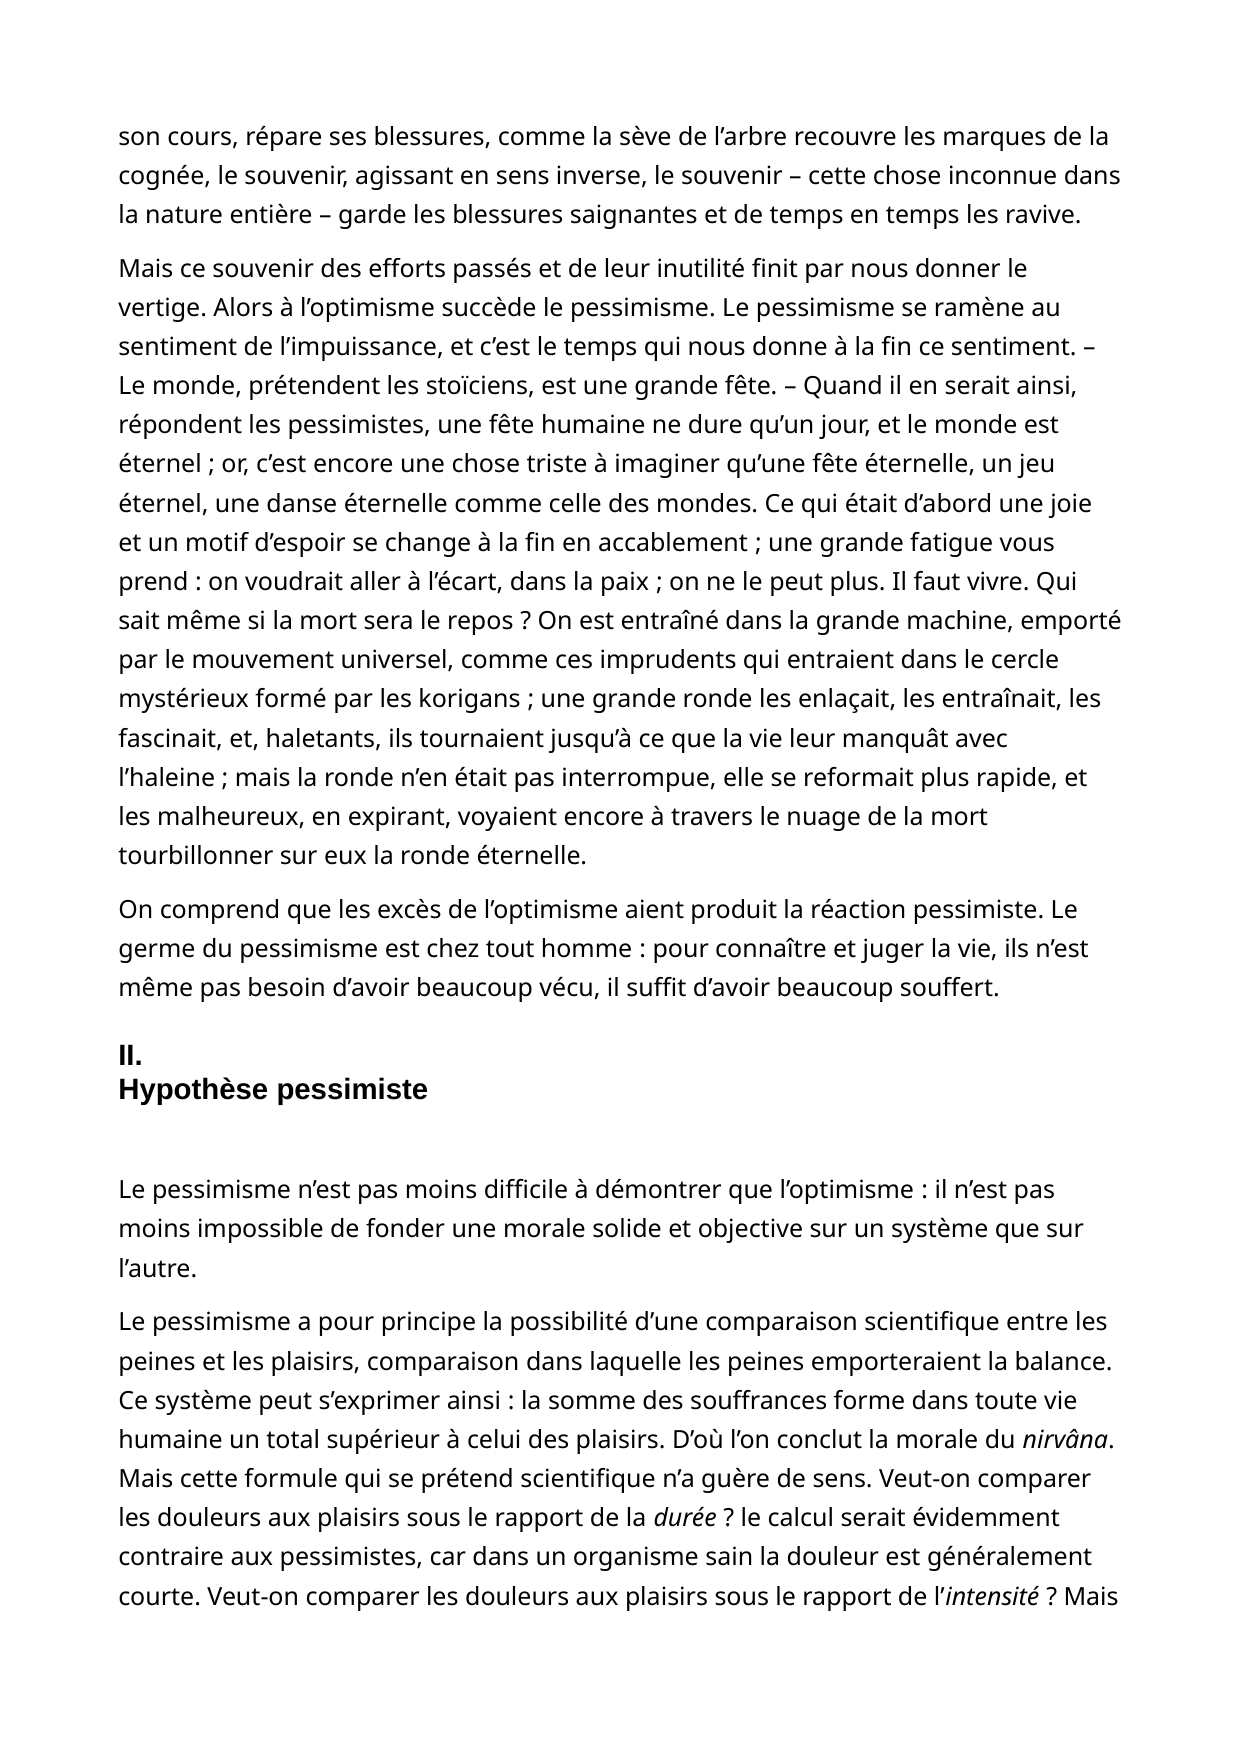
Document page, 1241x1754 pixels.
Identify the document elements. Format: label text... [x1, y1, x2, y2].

text Mais ce souvenir des efforts passés et de leur inutilité finit par nous donner le vertige. Alors à l’optimisme succède le pessimisme. Le pessimisme se ramène au sentiment de l’impuissance, et c’est le temps qui nous donne à la fin ce sentiment. – Le monde, prétendent les stoïciens, est une grande fête. – Quand il en serait ainsi, répondent les pessimistes, une fête humaine ne dure qu’un jour, et le monde est éternel ; or, c’est encore une chose triste à imaginer qu’une fête éternelle, un jeu éternel, une danse éternelle comme celle des mondes. Ce qui était d’abord une joie et un motif d’espoir se change à la fin en accablement ; une grande fatigue vous prend : on voudrait aller à l’écart, dans la paix ; on ne le peut plus. Il faut vivre. Qui sait même si la mort sera le repos ? On est entraîné dans la grande machine, emporté par le mouvement universel, comme ces imprudents qui entraient dans le cercle mystérieux formé par les korigans ; une grande ronde les enlaçait, les entraînait, les fascinait, et, haletants, ils tournaient jusqu’à ce que la vie leur manquât avec l’haleine ; mais la ronde n’en était pas interrompue, elle se reformait plus rapide, et les malheureux, en expirant, voyaient encore à travers le nuage de la mort tourbillonner sur eux la ronde éternelle. [118, 250, 1122, 872]
text Le pessimisme a pour principe la possibilité d’une comparaison scientifique entre les peines et les plaisirs, comparaison dans laquelle les peines emporteraient la balance. Ce système peut s’exprimer ainsi : la somme des souffrances forme dans toute vie humaine un total supérieur à celui des plaisirs. D’où l’on conclut la morale du nirvâna. Mais cette formule qui se prétend scientifique n’a guère de sens. Veut-on comparer les douleurs aux plaisirs sous le rapport de la durée ? le calcul serait évidemment contraire aux pessimistes, car dans un organisme sain la douleur est généralement courte. Veut-on comparer les douleurs aux plaisirs sous le rapport de l’intensité ? Mais [118, 1304, 1122, 1612]
text Le pessimisme n’est pas moins difficile à démontrer que l’optimisme : il n’est pas moins impossible de fonder une morale solide et objective sur un système que sur l’autre. [118, 1172, 1122, 1284]
text On comprend que les excès de l’optimisme aient produit la réaction pessimiste. Le germe du pessimisme est chez tout homme : pour connaître et juger la vie, ils n’est même pas besoin d’avoir beaucoup vécu, il suffit d’avoir beaucoup souffert. [118, 891, 1122, 1004]
text son cours, répare ses blessures, comme la sève de l’arbre recouvre les marques de la cognée, le souvenir, agissant en sens inverse, le souvenir – cette chose inconnue dans la nature entière – garde les blessures saignantes et de temps en temps les ravive. [118, 118, 1122, 231]
subtitle II. Hypothèse pessimiste [118, 1038, 1122, 1106]
